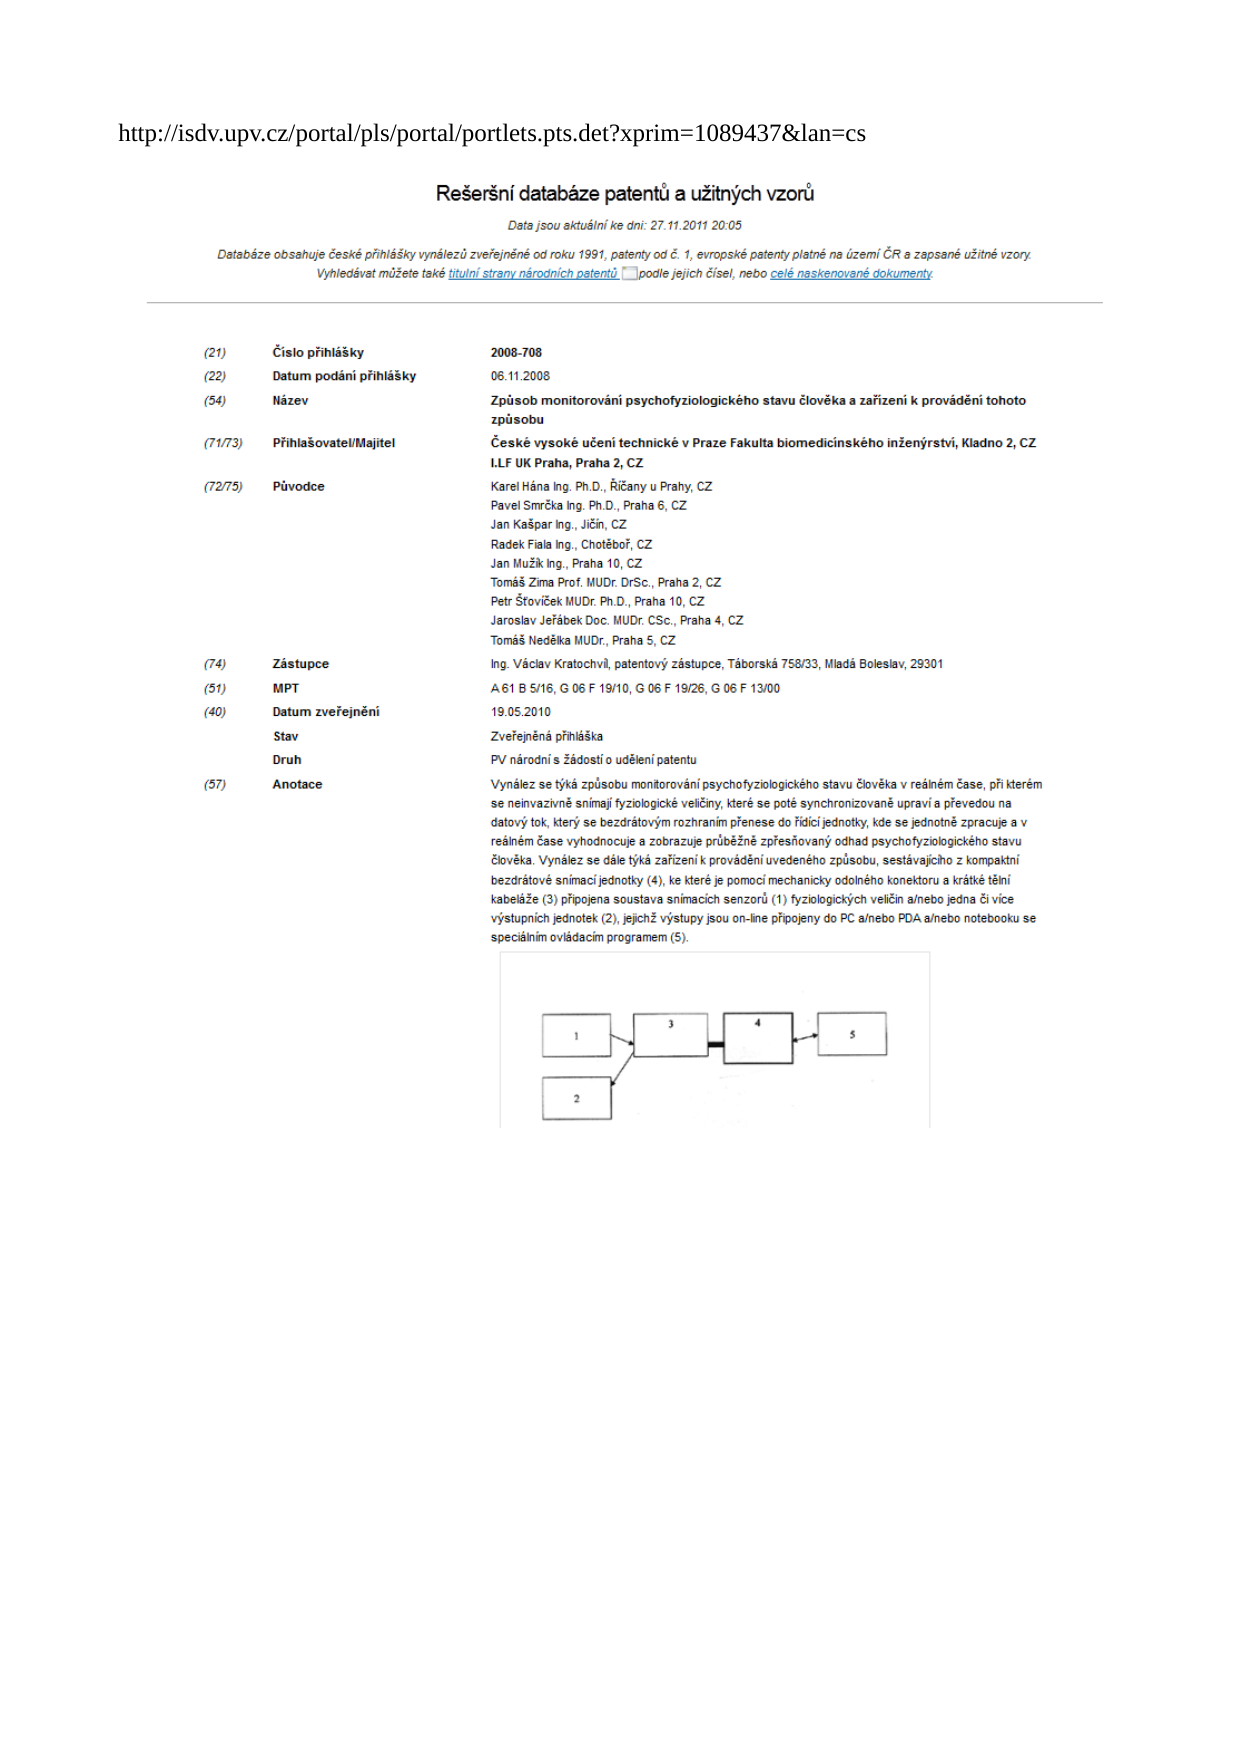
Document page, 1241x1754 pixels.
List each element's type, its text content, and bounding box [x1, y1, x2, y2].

text http://isdv.upv.cz/portal/pls/portal/portlets.pts.det?xprim=1089437&lan=cs [118, 118, 1122, 147]
